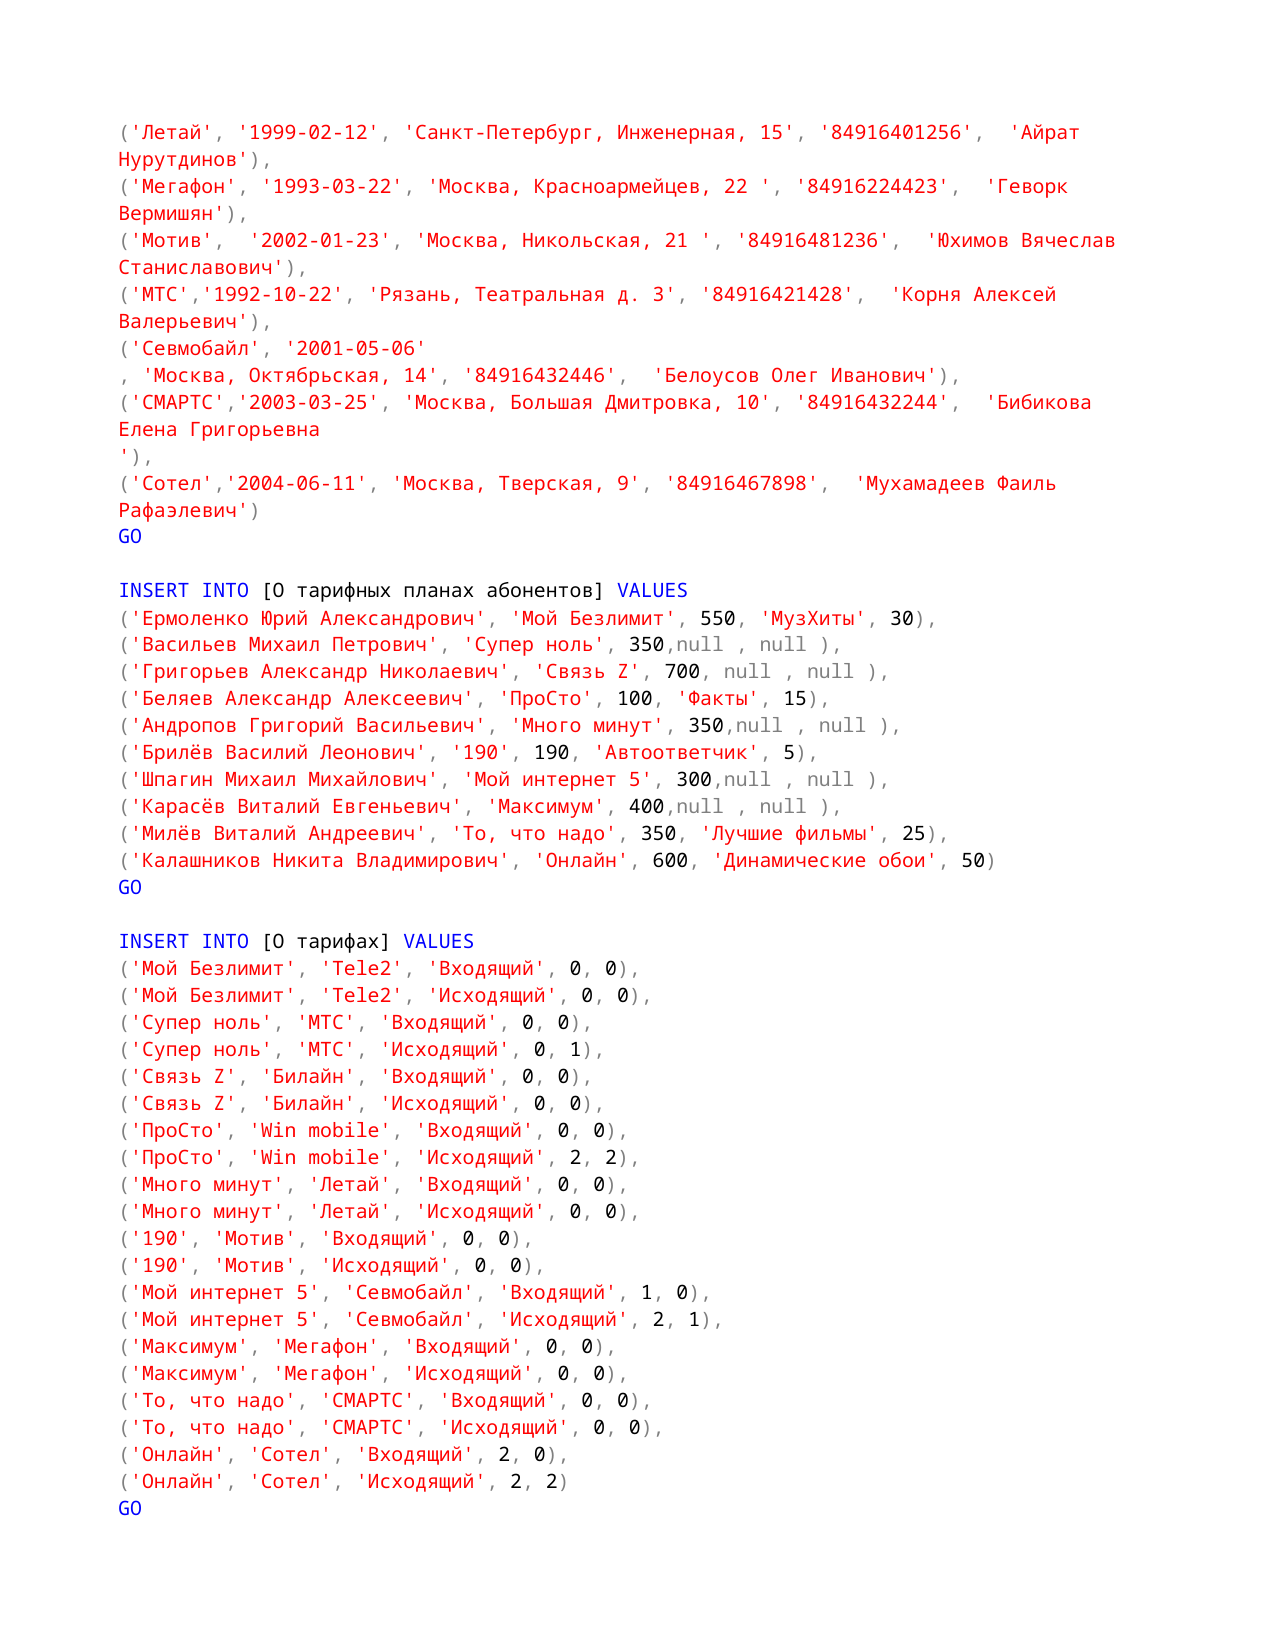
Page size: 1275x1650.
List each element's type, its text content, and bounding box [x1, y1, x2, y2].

text ('Летай', '1999-02-12', 'Санкт-Петербург, Инженерная, 15', '84916401256', 'Айрат Нурутдинов'), [118, 118, 1157, 172]
text ('Много минут', 'Летай', 'Входящий', 0, 0), [118, 1170, 1157, 1197]
text ('Мегафон', '1993-03-22', 'Москва, Красноармейцев, 22 ', '84916224423', 'Геворк Вермишян'), [118, 172, 1157, 226]
text ('190', 'Мотив', 'Входящий', 0, 0), [118, 1224, 1157, 1251]
text GO [118, 1494, 1157, 1521]
text ('Брилёв Василий Леонович', '190', 190, 'Автоответчик', 5), [118, 739, 1157, 766]
text ('СМАРТС','2003-03-25', 'Москва, Большая Дмитровка, 10', '84916432244', 'Бибикова Елена Григорьевна [118, 388, 1157, 442]
text ('190', 'Мотив', 'Исходящий', 0, 0), [118, 1251, 1157, 1278]
text ('Шпагин Михаил Михайлович', 'Мой интернет 5', 300,null , null ), [118, 766, 1157, 793]
text ('Связь Z', 'Билайн', 'Входящий', 0, 0), [118, 1062, 1157, 1089]
text ('Андропов Григорий Васильевич', 'Много минут', 350,null , null ), [118, 712, 1157, 739]
text ('Ермоленко Юрий Александрович', 'Мой Безлимит', 550, 'МузХиты', 30), [118, 604, 1157, 631]
text '), [118, 442, 1157, 469]
text ('Мой интернет 5', 'Севмобайл', 'Исходящий', 2, 1), [118, 1305, 1157, 1332]
text ('То, что надо', 'СМАРТС', 'Входящий', 0, 0), [118, 1386, 1157, 1413]
text ('Карасёв Виталий Евгеньевич', 'Максимум', 400,null , null ), [118, 793, 1157, 819]
text ('Максимум', 'Мегафон', 'Исходящий', 0, 0), [118, 1359, 1157, 1386]
text GO [118, 523, 1157, 550]
text ('Васильев Михаил Петрович', 'Супер ноль', 350,null , null ), [118, 631, 1157, 658]
text ('Милёв Виталий Андреевич', 'То, что надо', 350, 'Лучшие фильмы', 25), [118, 819, 1157, 847]
text ('Севмобайл', '2001-05-06' [118, 334, 1157, 361]
text ('Супер ноль', 'МТС', 'Исходящий', 0, 1), [118, 1035, 1157, 1062]
text ('Максимум', 'Мегафон', 'Входящий', 0, 0), [118, 1332, 1157, 1359]
text ('МТС','1992-10-22', 'Рязань, Театральная д. 3', '84916421428', 'Корня Алексей Валерьевич'), [118, 280, 1157, 334]
text , 'Москва, Октябрьская, 14', '84916432446', 'Белоусов Олег Иванович'), [118, 361, 1157, 388]
text INSERT INTO [О тарифах] VALUES [118, 927, 1157, 954]
text ('Мой Безлимит', 'Tele2', 'Исходящий', 0, 0), [118, 981, 1157, 1008]
text ('То, что надо', 'СМАРТС', 'Исходящий', 0, 0), [118, 1413, 1157, 1440]
text ('Беляев Александр Алексеевич', 'ПроСто', 100, 'Факты', 15), [118, 685, 1157, 712]
text ('Онлайн', 'Сотел', 'Входящий', 2, 0), [118, 1440, 1157, 1467]
text ('Супер ноль', 'МТС', 'Входящий', 0, 0), [118, 1008, 1157, 1035]
text ('ПроСто', 'Win mobile', 'Исходящий', 2, 2), [118, 1143, 1157, 1170]
text INSERT INTO [О тарифных планах абонентов] VALUES [118, 577, 1157, 604]
text ('Онлайн', 'Сотел', 'Исходящий', 2, 2) [118, 1467, 1157, 1494]
text ('Сотел','2004-06-11', 'Москва, Тверская, 9', '84916467898', 'Мухамадеев Фаиль Рафаэлевич') [118, 469, 1157, 523]
text ('ПроСто', 'Win mobile', 'Входящий', 0, 0), [118, 1116, 1157, 1143]
text ('Связь Z', 'Билайн', 'Исходящий', 0, 0), [118, 1089, 1157, 1116]
text ('Мой Безлимит', 'Tele2', 'Входящий', 0, 0), [118, 954, 1157, 981]
text ('Калашников Никита Владимирович', 'Онлайн', 600, 'Динамические обои', 50) [118, 847, 1157, 873]
text ('Григорьев Александр Николаевич', 'Связь Z', 700, null , null ), [118, 658, 1157, 685]
text GO [118, 873, 1157, 901]
text ('Мой интернет 5', 'Севмобайл', 'Входящий', 1, 0), [118, 1278, 1157, 1305]
text ('Много минут', 'Летай', 'Исходящий', 0, 0), [118, 1197, 1157, 1224]
text ('Мотив', '2002-01-23', 'Москва, Никольская, 21 ', '84916481236', 'Юхимов Вячеслав Станиславович'), [118, 226, 1157, 280]
